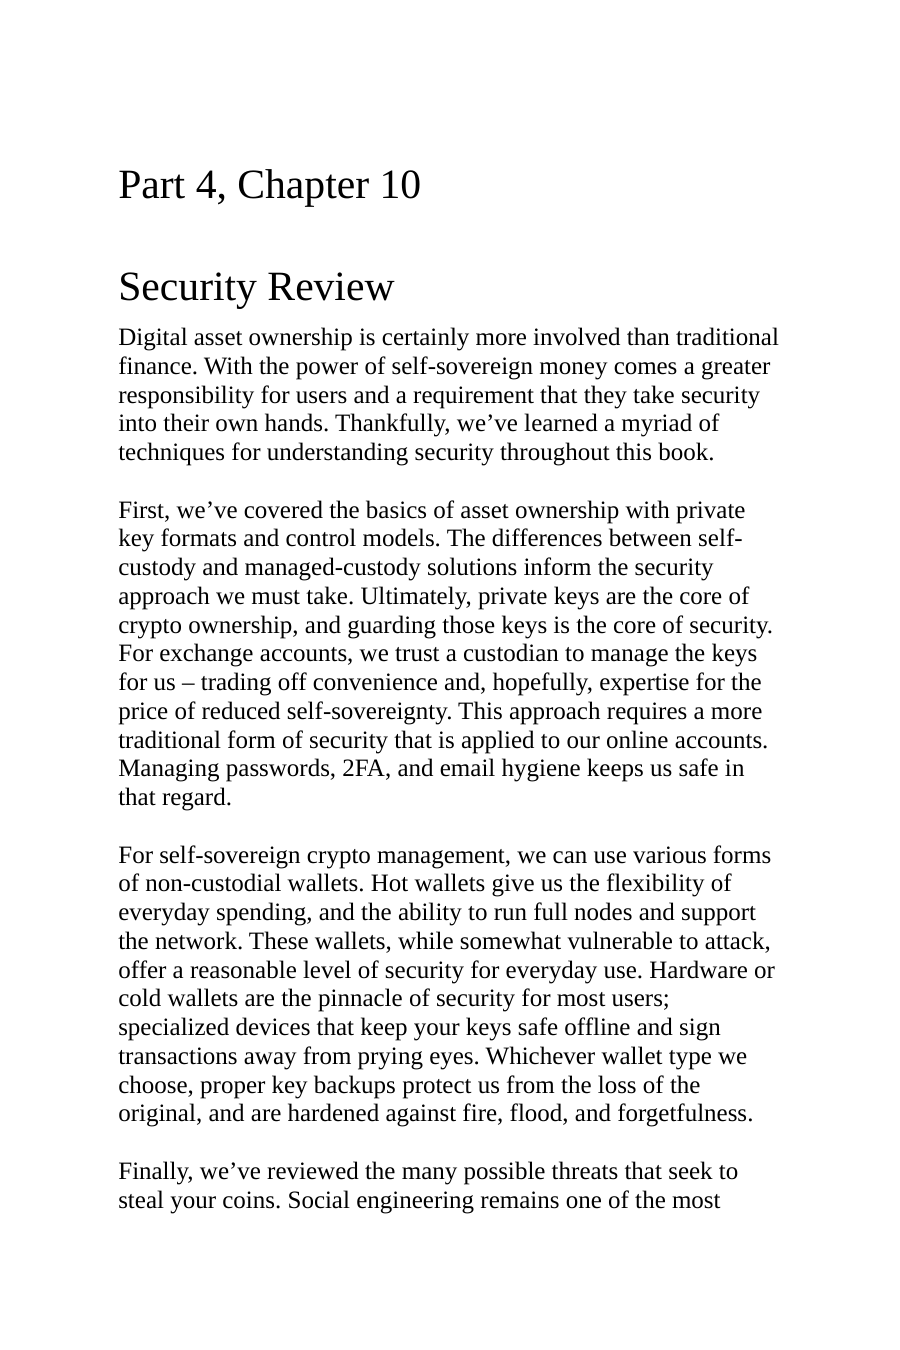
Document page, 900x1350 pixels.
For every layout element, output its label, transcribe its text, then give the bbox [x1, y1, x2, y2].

subtitle Part 4, Chapter 10 [118, 160, 782, 208]
text Digital asset ownership is certainly more involved than traditional finance. With the power of self-sovereign money comes a greater responsibility for users and a requirement that they take security into their own hands. Thankfully, we’ve learned a myriad of techniques for understanding security throughout this book. [118, 322, 782, 466]
text Finally, we’ve reviewed the many possible threats that seek to steal your coins. Social engineering remains one of the most [118, 1156, 782, 1213]
text For self-sovereign crypto management, we can use various forms of non-custodial wallets. Hot wallets give us the flexibility of everyday spending, and the ability to run full nodes and support the network. These wallets, while somewhat vulnerable to attack, offer a reasonable level of security for everyday use. Hardware or cold wallets are the pinnacle of security for most users; specialized devices that keep your keys safe offline and sign transactions away from prying eyes. Whichever wallet type we choose, proper key backups protect us from the loss of the original, and are hardened against fire, flood, and forgetfulness. [118, 840, 782, 1127]
subtitle Security Review [118, 262, 782, 310]
text First, we’ve covered the basics of asset ownership with private key formats and control models. The differences between self-custody and managed-custody solutions inform the security approach we must take. Ultimately, private keys are the core of crypto ownership, and guarding those keys is the core of security. For exchange accounts, we trust a custodian to manage the keys for us – trading off convenience and, hopefully, expertise for the price of reduced self-sovereignty. This approach requires a more traditional form of security that is applied to our online accounts. Managing passwords, 2FA, and email hygiene keeps us safe in that regard. [118, 495, 782, 811]
